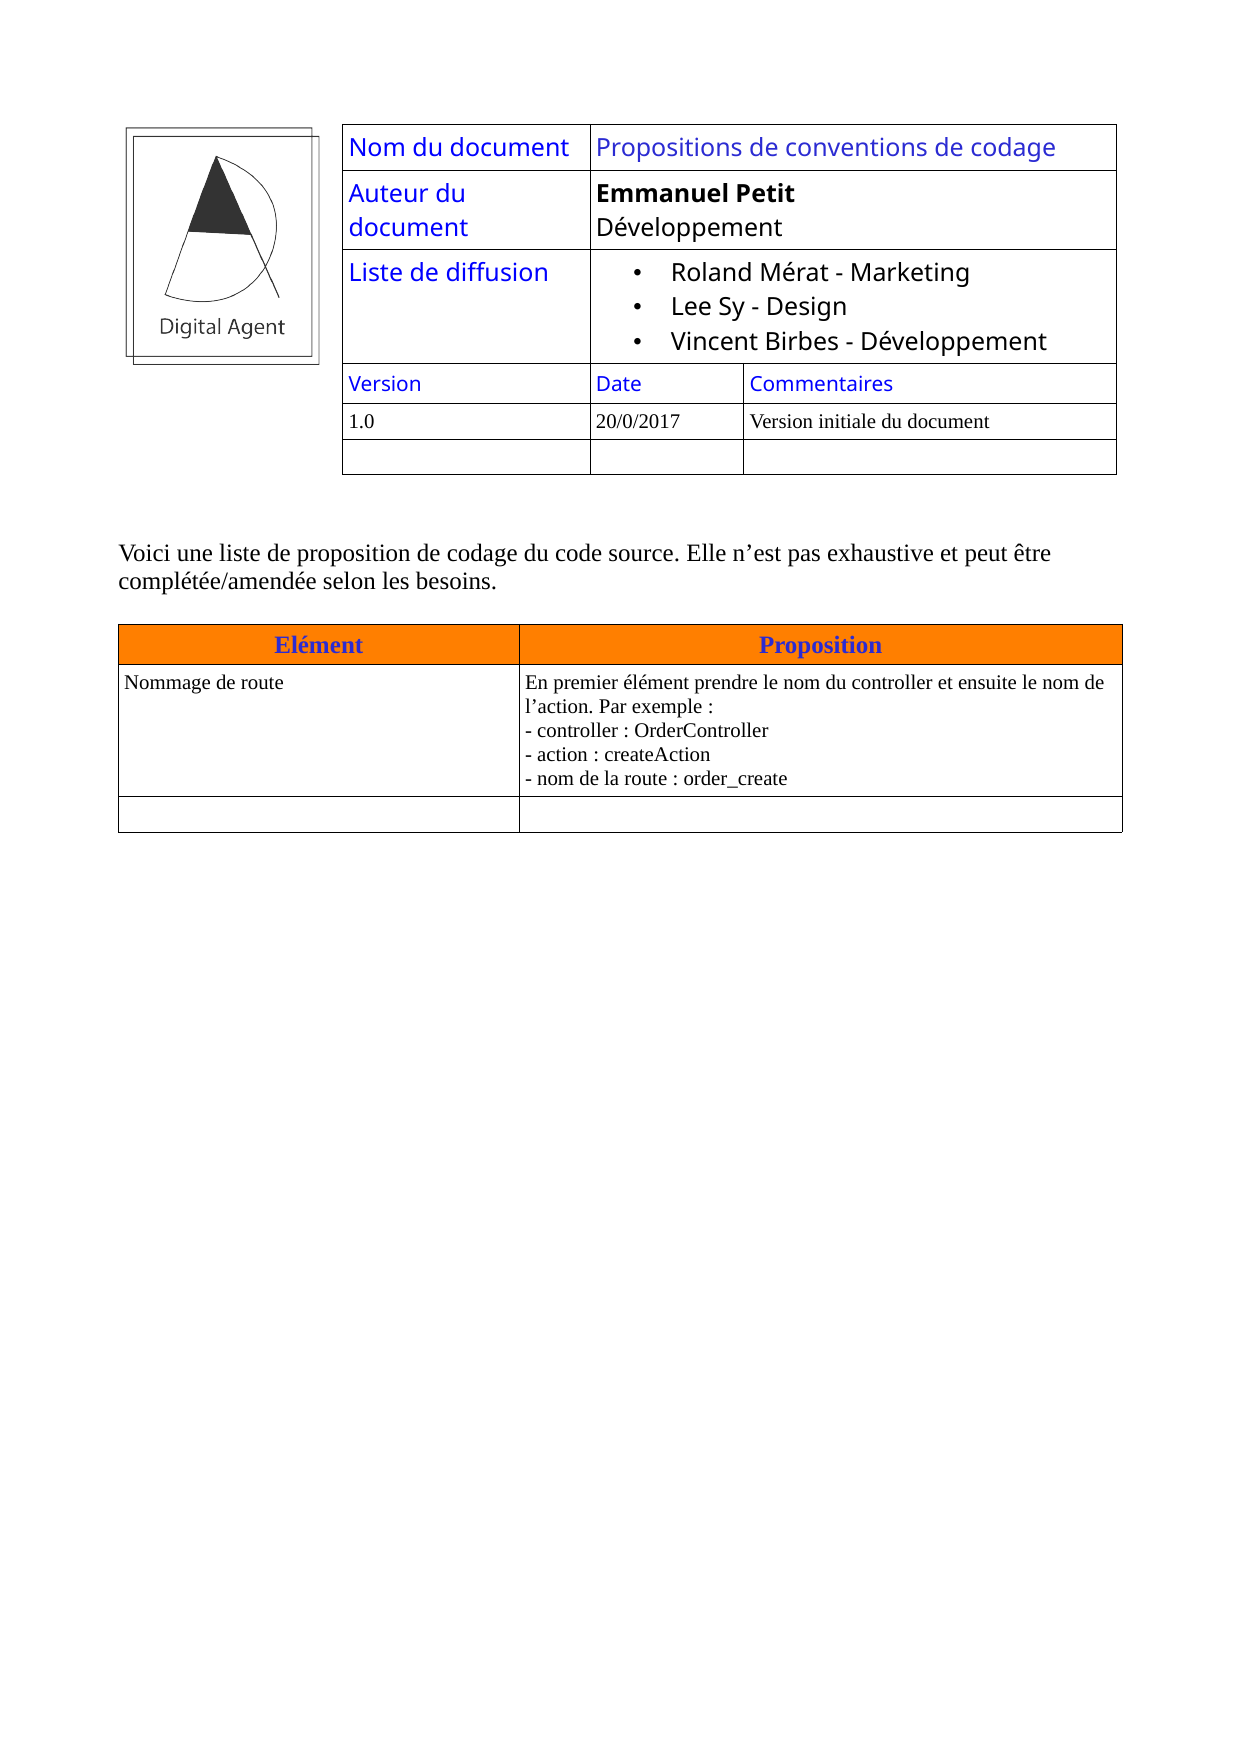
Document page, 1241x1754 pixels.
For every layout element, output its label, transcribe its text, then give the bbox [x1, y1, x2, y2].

table_cell Emmanuel Petit Développement [591, 171, 1116, 249]
text Voici une liste de proposition de codage du code source. Elle n’est pas exhaustive et peut être complétée/amendée selon les besoins. [118, 538, 1122, 595]
table_header Nom du document [343, 125, 590, 169]
table_cell Auteur du document [343, 171, 590, 249]
table_cell 20/0/2017 [591, 404, 743, 438]
table_header [337, 118, 1122, 480]
table_header Proposition [520, 625, 1122, 664]
table_cell En premier élément prendre le nom du controller et ensuite le nom de l’action. Par exemple : - controller : OrderController - action : createAction - nom de la route : order_create [520, 665, 1122, 796]
table_cell Version [343, 364, 590, 403]
table_cell [119, 797, 519, 832]
table_cell Nommage de route [119, 665, 519, 796]
table_cell [591, 440, 743, 474]
table_cell Date [591, 364, 743, 403]
picture [125, 127, 320, 365]
table_cell Commentaires [744, 364, 1116, 403]
table_cell [343, 440, 590, 474]
table_cell [744, 440, 1116, 474]
table_header Elément [119, 625, 519, 664]
table_cell Roland Mérat - Marketing Lee Sy - Design Vincent Birbes - Développement [591, 250, 1116, 363]
table_cell [520, 797, 1122, 832]
table_cell Version initiale du document [744, 404, 1116, 438]
table_cell Liste de diffusion [343, 250, 590, 363]
table_header [118, 118, 337, 480]
table_header Propositions de conventions de codage [591, 125, 1116, 169]
table_cell 1.0 [343, 404, 590, 438]
